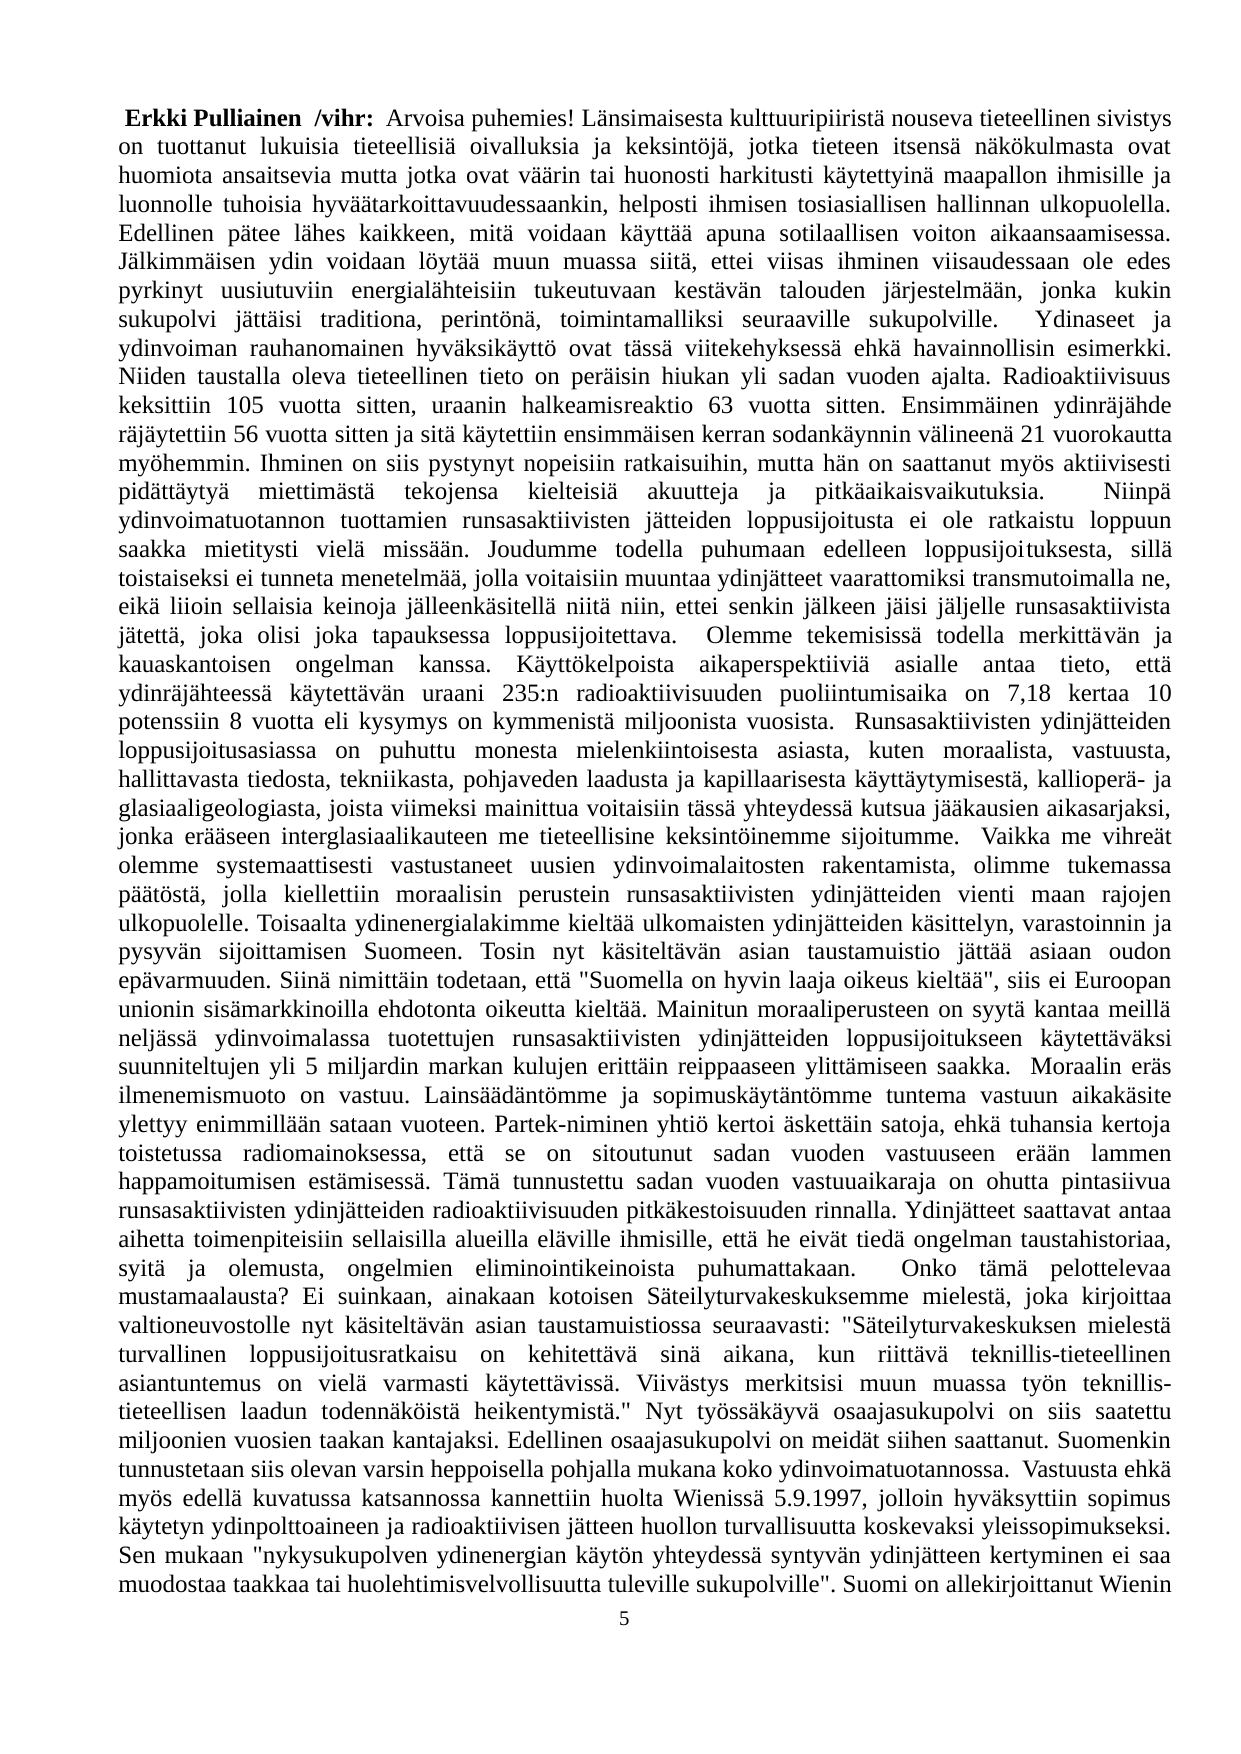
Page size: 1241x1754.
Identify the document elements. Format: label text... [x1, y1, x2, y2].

text Erkki Pulliainen /vihr: Arvoisa puhemies! Länsimaisesta kulttuuripiiristä nouseva tieteellinen sivistys on tuottanut lukuisia tieteellisiä oivalluksia ja keksintöjä, jotka tieteen itsensä näkökulmasta ovat huomiota ansaitsevia mutta jotka ovat väärin tai huonosti harkitusti käytettyinä maapallon ihmisille ja luonnolle tuhoisia hyväätarkoittavuudessaankin, helposti ihmisen tosiasiallisen hallinnan ulkopuolella. Edellinen pätee lähes kaikkeen, mitä voidaan käyttää apuna sotilaallisen voiton aikaansaamisessa. Jälkimmäisen ydin voidaan löytää muun muassa siitä, ettei viisas ihminen viisaudessaan ole edes pyrkinyt uusiutuviin energialähteisiin tukeutuvaan kestävän talouden järjestelmään, jonka kukin sukupolvi jättäisi traditiona, perintönä, toimintamalliksi seuraaville sukupolville. Ydinaseet ja ydinvoiman rauhanomainen hyväksi­käyttö ovat tässä viitekehyksessä ehkä havainnollisin esimerkki. Niiden taustalla oleva tieteellinen tieto on peräisin hiukan yli sadan vuoden ajalta. Radioaktiivisuus keksittiin 105 vuotta sitten, uraanin halkeamis­reaktio 63 vuotta sitten. Ensimmäinen ydinräjähde räjäytettiin 56 vuotta sitten ja sitä käytettiin ensimmäi­sen kerran sodankäynnin välineenä 21 vuorokautta myöhemmin. Ihminen on siis pystynyt nopeisiin ratkaisuihin, mutta hän on saattanut myös aktiivisesti pidättäytyä miettimästä tekojensa kielteisiä akuutteja ja pitkäaikaisvaikutuksia. Niinpä ydinvoimatuotannon tuottamien runsasaktiivisten jätteiden loppusijoitusta ei ole ratkaistu loppuun saakka mietitysti vielä missään. Joudumme todella puhumaan edelleen loppusijoi­tuksesta, sillä toistaiseksi ei tunneta menetelmää, jolla voitaisiin muuntaa ydinjätteet vaarattomiksi transmutoimalla ne, eikä liioin sellaisia keinoja jälleenkäsitellä niitä niin, ettei senkin jälkeen jäisi jäljelle runsasaktiivista jätettä, joka olisi joka tapauksessa loppusijoitettava. Olemme tekemisissä todella merkittä­vän ja kauaskantoisen ongelman kanssa. Käyttökelpoista aikaperspektiiviä asialle antaa tieto, että ydinräjähteessä käytettävän uraani 235:n radioaktiivisuuden puoliintumisaika on 7,18 kertaa 10 potenssiin 8 vuotta eli kysymys on kymmenistä miljoonista vuosista. Runsasaktiivisten ydinjätteiden loppusijoitusasiassa on puhuttu monesta mielenkiintoisesta asiasta, kuten moraalista, vastuusta, hallittavasta tiedosta, teknii­kasta, pohjaveden laadusta ja kapillaarisesta käyttäytymisestä, kallioperä- ja glasiaaligeologiasta, joista viimeksi mainittua voitaisiin tässä yhteydessä kutsua jääkausien aikasarjaksi, jonka erääseen interglasiaali­kauteen me tieteellisine keksintöinemme sijoitumme. Vaikka me vihreät olemme systemaattisesti vastustaneet uusien ydinvoimalaitosten rakentamista, olimme tukemassa päätöstä, jolla kiellettiin moraali­sin perustein runsasaktiivisten ydinjätteiden vienti maan rajojen ulkopuolelle. Toisaalta ydinenergialakim­me kieltää ulkomaisten ydinjätteiden käsittelyn, varastoinnin ja pysyvän sijoittamisen Suomeen. Tosin nyt käsiteltävän asian taustamuistio jättää asiaan oudon epävarmuuden. Siinä nimittäin todetaan, että "Suomella on hyvin laaja oikeus kieltää", siis ei Euroopan unionin sisämarkkinoilla ehdotonta oikeutta kieltää. Mainitun moraaliperusteen on syytä kantaa meillä neljässä ydinvoimalassa tuotettujen runsasaktii­visten ydinjätteiden loppusijoitukseen käytettäväksi suunniteltujen yli 5 miljardin markan kulujen erittäin reippaaseen ylittämiseen saakka. Moraalin eräs ilmenemismuoto on vastuu. Lainsäädäntömme ja sopimuskäytäntömme tuntema vastuun aikakäsite ylettyy enimmillään sataan vuoteen. Partek-niminen yhtiö kertoi äskettäin satoja, ehkä tuhansia kertoja toistetussa radiomainoksessa, että se on sitoutunut sadan vuoden vastuuseen erään lammen happamoitumisen estämisessä. Tämä tunnustettu sadan vuoden vastuuaikaraja on ohutta pintasiivua runsasaktiivisten ydinjätteiden radioaktiivisuuden pitkäkestoisuuden rinnalla. Ydinjätteet saattavat antaa aihetta toimenpiteisiin sellaisilla alueilla eläville ihmisille, että he eivät tiedä ongelman taustahistoriaa, syitä ja olemusta, ongelmien eliminointikeinoista puhumattakaan. Onko tämä pelottelevaa mustamaalausta? Ei suinkaan, ainakaan kotoisen Säteilyturvakeskuksemme mielestä, joka kirjoittaa valtioneuvostolle nyt käsiteltävän asian taustamuistiossa seuraavasti: "Säteilyturvakeskuksen mielestä turvallinen loppusijoitusratkaisu on kehitettävä sinä aikana, kun riittävä teknillis-tieteellinen asiantuntemus on vielä varmasti käytettävissä. Viivästys merkitsisi muun muassa työn teknillis-tieteellisen laadun todennäköistä heikentymistä." Nyt työssäkäyvä osaajasukupolvi on siis saatettu miljoonien vuosien taakan kantajaksi. Edellinen osaajasukupolvi on meidät siihen saattanut. Suomenkin tunnustetaan siis olevan varsin heppoisella pohjalla mukana koko ydinvoimatuotannossa. Vastuusta ehkä myös edellä kuvatussa katsannossa kannettiin huolta Wienissä 5.9.1997, jolloin hyväksyttiin sopimus käytetyn ydinpolttoaineen ja radioaktiivisen jätteen huollon turvallisuutta koskevaksi yleissopimukseksi. Sen mukaan "nykysukupolven ydinenergian käytön yhteydessä syntyvän ydinjätteen kertyminen ei saa muodostaa taakkaa tai huolehtimisvelvollisuutta tuleville sukupolville". Suomi on allekirjoittanut Wienin [118, 103, 1172, 1598]
